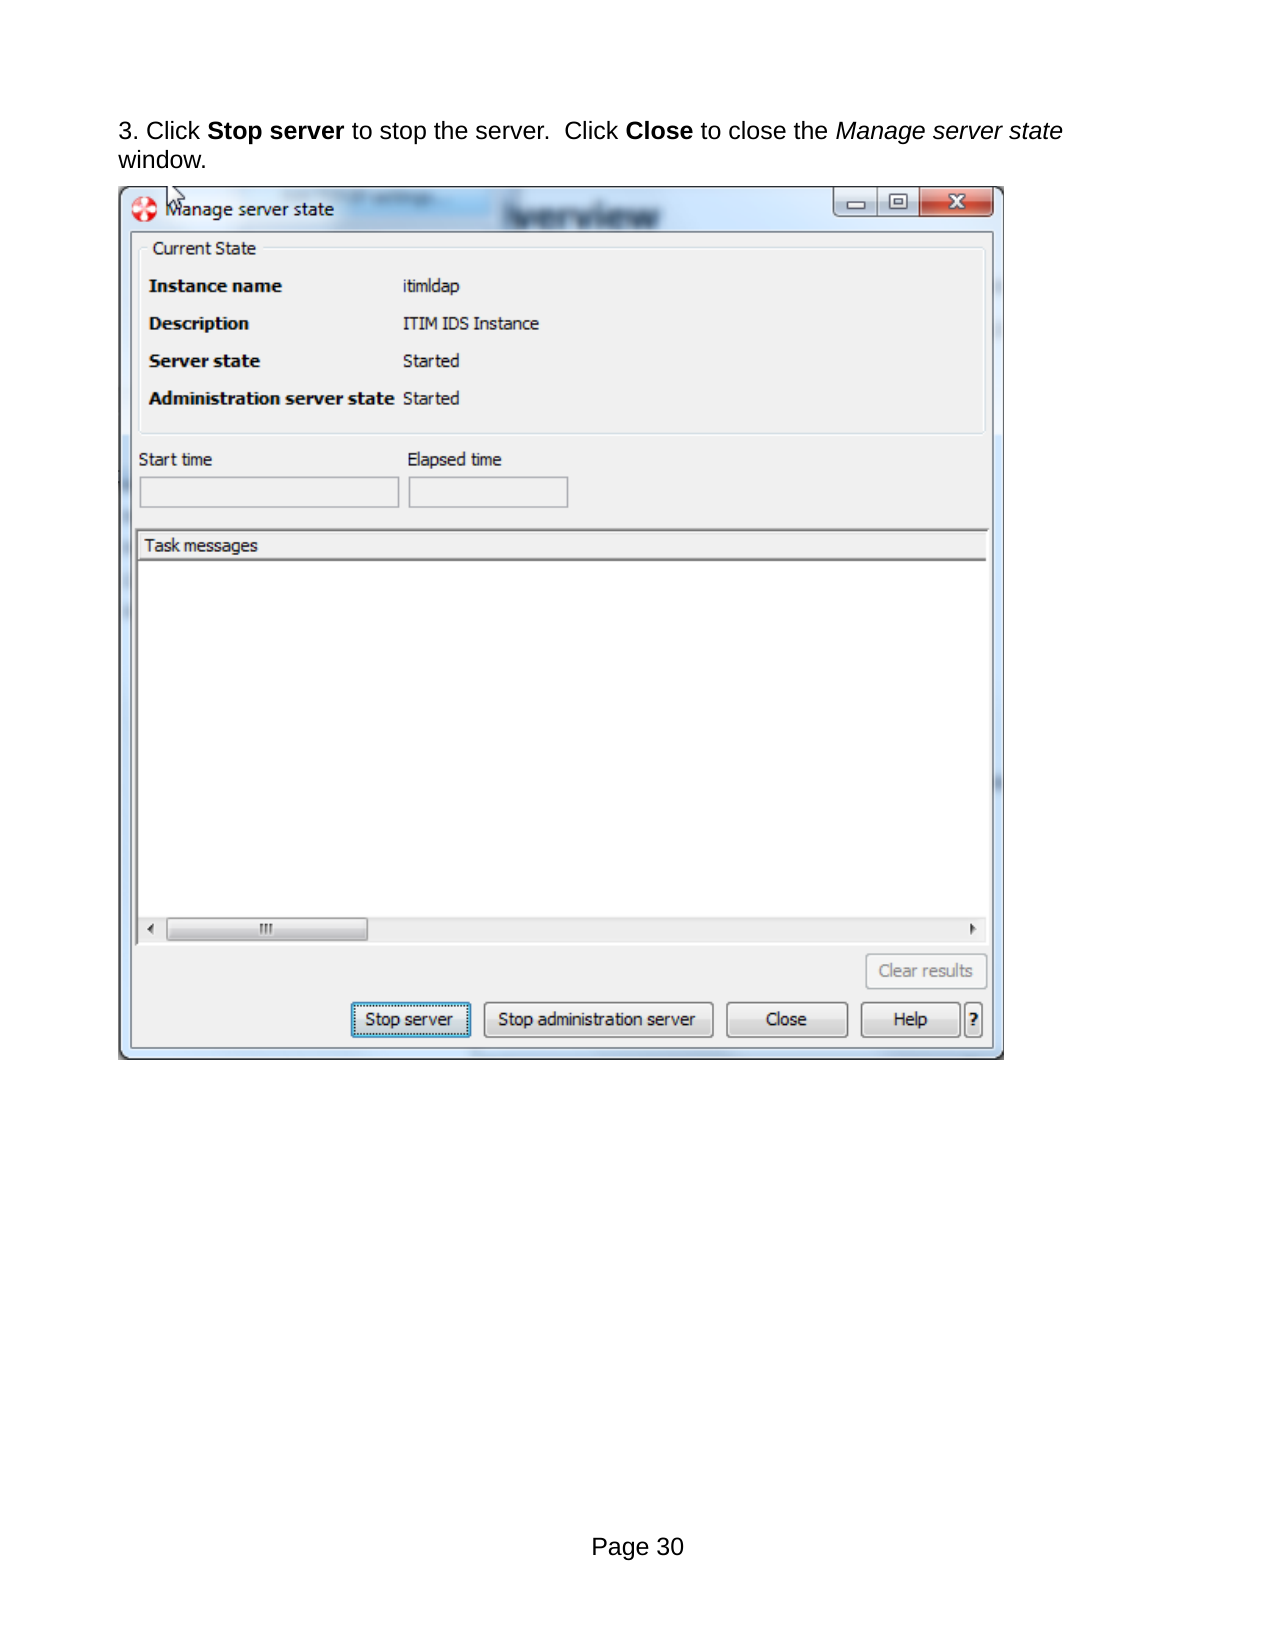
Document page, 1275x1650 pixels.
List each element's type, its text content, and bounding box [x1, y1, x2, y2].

text 3. Click Stop server to stop the server. Click Close to close the Manage server state window. [118, 116, 1157, 174]
